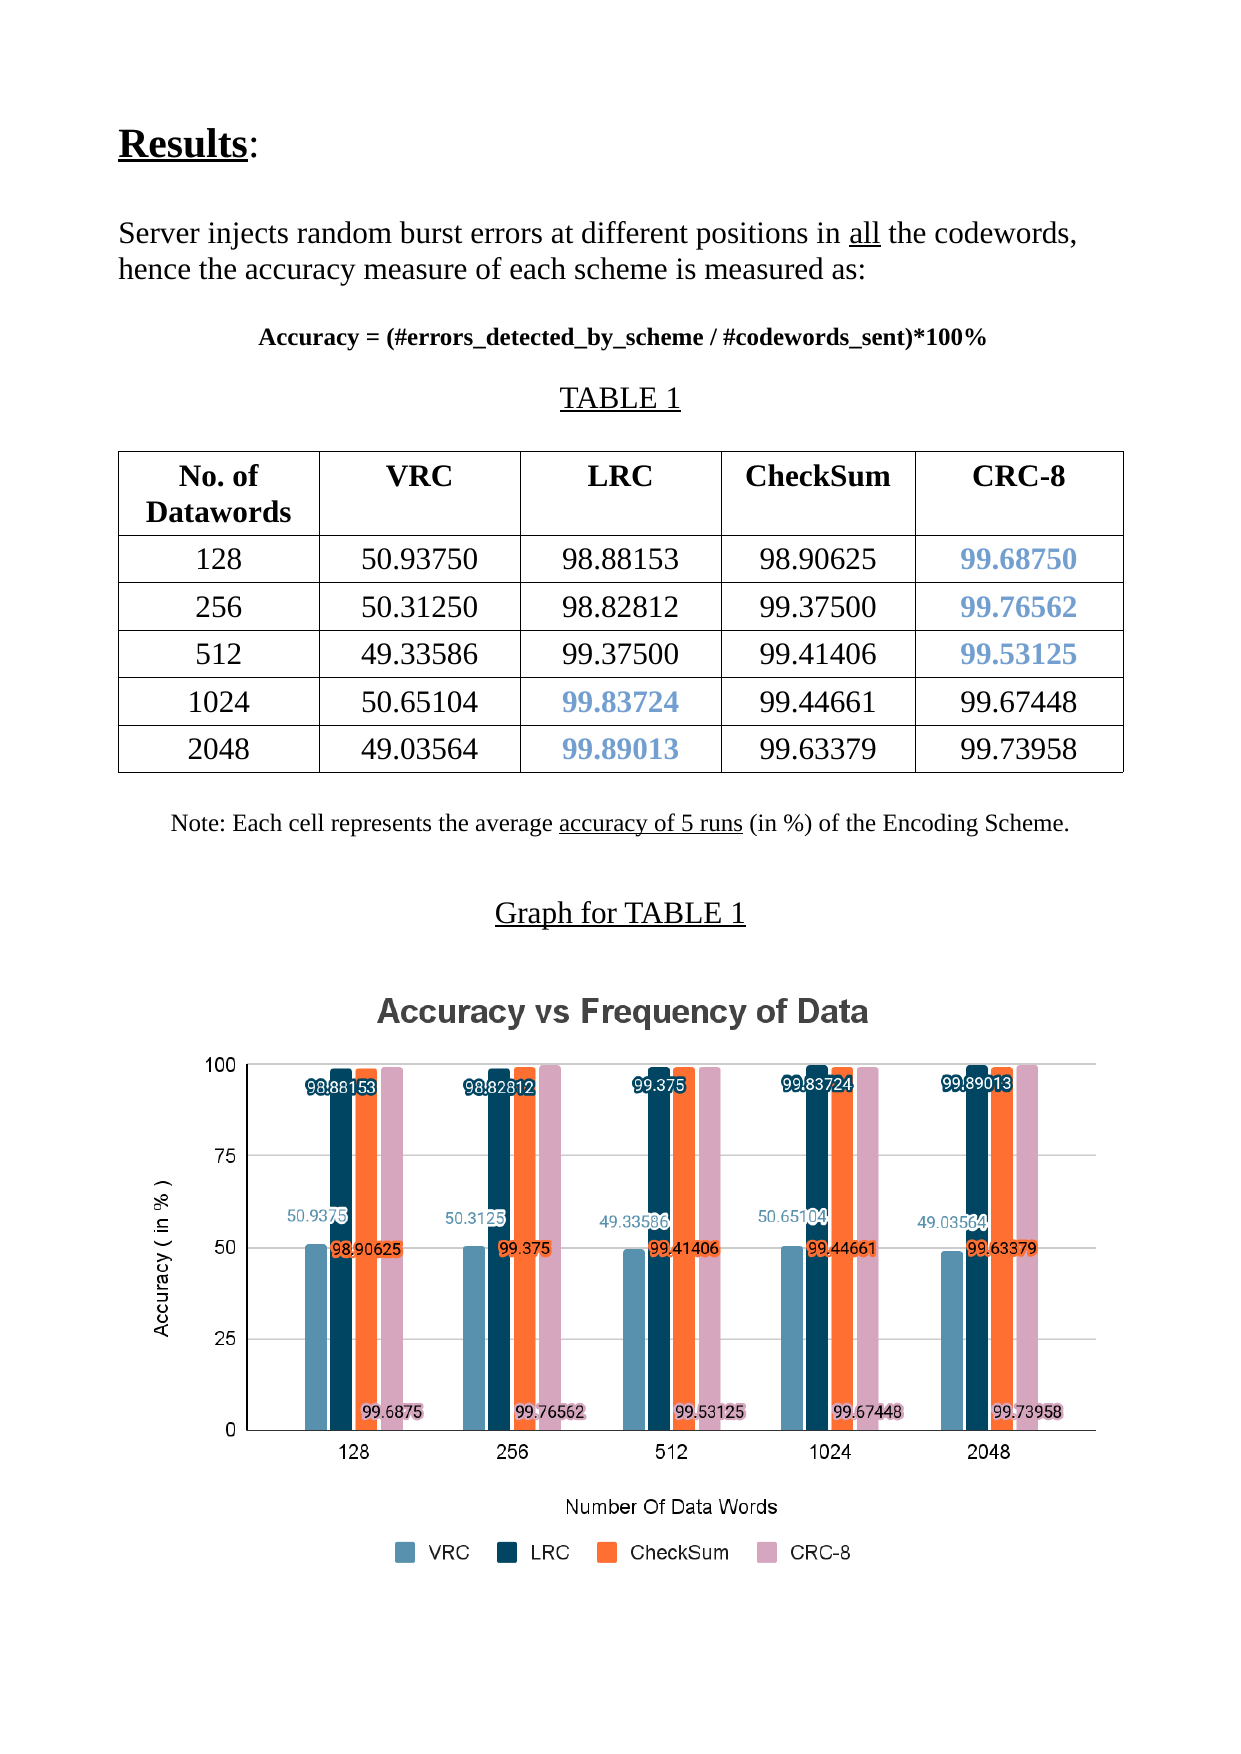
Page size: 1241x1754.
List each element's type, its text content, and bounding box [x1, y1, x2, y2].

table_cell 98.82812 [521, 583, 721, 629]
text Note: Each cell represents the average accuracy of 5 runs (in %) of the Encoding Scheme. [118, 808, 1122, 837]
table_cell 99.44661 [722, 678, 915, 724]
table_header CheckSum [722, 452, 915, 534]
table_cell 99.73958 [916, 726, 1123, 772]
table_cell 99.63379 [722, 726, 915, 772]
table_header CRC-8 [916, 452, 1123, 534]
table_cell 49.33586 [320, 631, 520, 677]
table_cell 99.37500 [722, 583, 915, 629]
picture [118, 959, 1127, 1596]
table_header LRC [521, 452, 721, 534]
table_cell 50.31250 [320, 583, 520, 629]
table_cell 99.53125 [916, 631, 1123, 677]
table_cell 98.90625 [722, 536, 915, 582]
table_cell 99.68750 [916, 536, 1123, 582]
table_cell 99.37500 [521, 631, 721, 677]
table_cell 98.88153 [521, 536, 721, 582]
table_cell 2048 [119, 726, 319, 772]
table_cell 256 [119, 583, 319, 629]
table_cell 50.65104 [320, 678, 520, 724]
table_cell 99.76562 [916, 583, 1123, 629]
text Server injects random burst errors at different positions in all the codewords, hence the accuracy measure of each scheme is measured as: [118, 214, 1122, 286]
table_cell 1024 [119, 678, 319, 724]
text Results: [118, 118, 1122, 166]
table_cell 99.67448 [916, 678, 1123, 724]
table_header VRC [320, 452, 520, 534]
text Graph for TABLE 1 [118, 894, 1122, 930]
text TABLE 1 [118, 379, 1122, 415]
table_cell 50.93750 [320, 536, 520, 582]
table_cell 128 [119, 536, 319, 582]
table_cell 512 [119, 631, 319, 677]
text Accuracy = (#errors_detected_by_scheme / #codewords_sent)*100% [118, 322, 1122, 351]
table_cell 99.83724 [521, 678, 721, 724]
table_cell 99.89013 [521, 726, 721, 772]
table_cell 99.41406 [722, 631, 915, 677]
table_cell 49.03564 [320, 726, 520, 772]
table_header No. of Datawords [119, 452, 319, 534]
